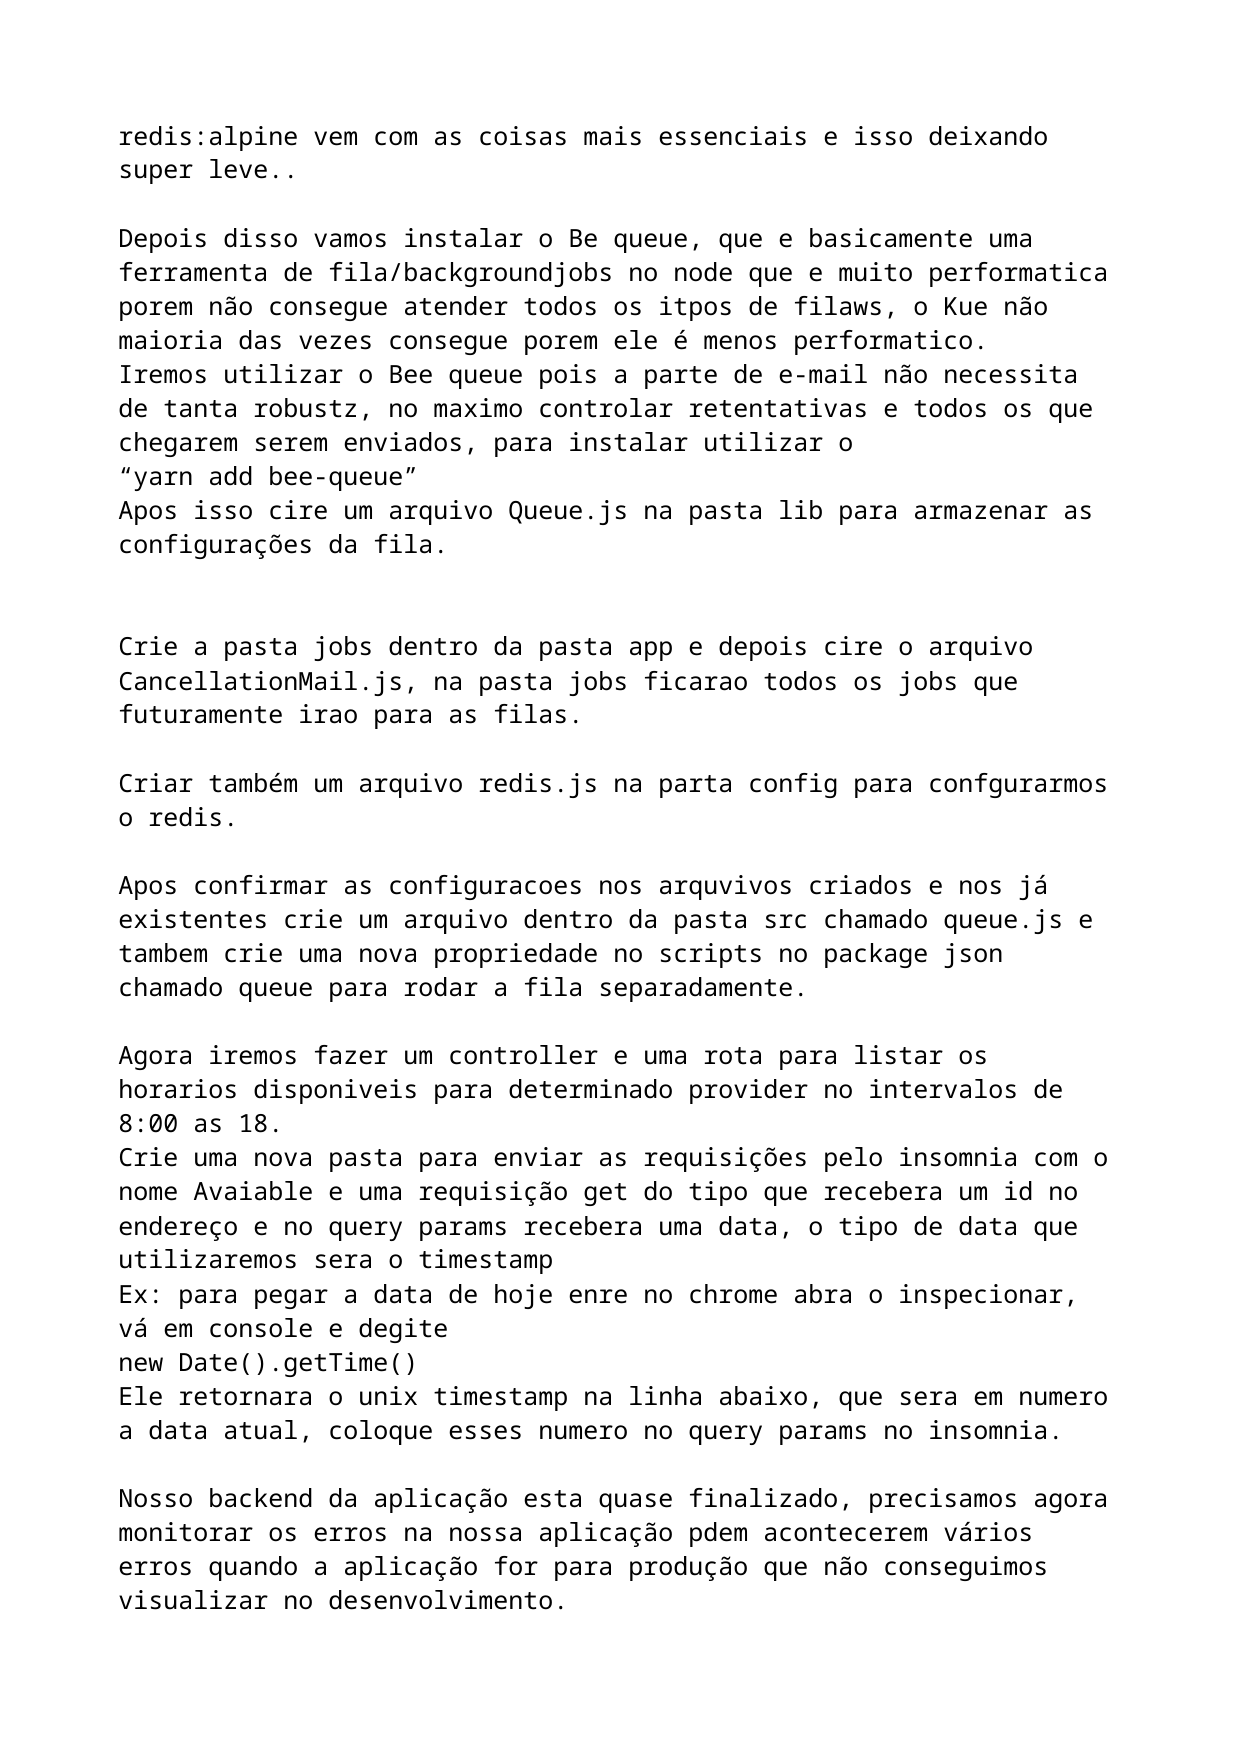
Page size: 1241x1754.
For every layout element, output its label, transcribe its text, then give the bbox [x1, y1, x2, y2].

text Apos confirmar as configuracoes nos arquvivos criados e nos já existentes crie um arquivo dentro da pasta src chamado queue.js e tambem crie uma nova propriedade no scripts no package json chamado queue para rodar a fila separadamente. [118, 867, 1122, 1004]
text Depois disso vamos instalar o Be queue, que e basicamente uma ferramenta de fila/backgroundjobs no node que e muito performatica porem não consegue atender todos os itpos de filaws, o Kue não maioria das vezes consegue porem ele é menos performatico. [118, 220, 1122, 357]
text Iremos utilizar o Bee queue pois a parte de e-mail não necessita de tanta robustz, no maximo controlar retentativas e todos os que chegarem serem enviados, para instalar utilizar o [118, 357, 1122, 459]
text Agora iremos fazer um controller e uma rota para listar os horarios disponiveis para determinado provider no intervalos de 8:00 as 18. [118, 1038, 1122, 1140]
text “yarn add bee-queue” [118, 459, 1122, 493]
text Apos isso cire um arquivo Queue.js na pasta lib para armazenar as configurações da fila. [118, 493, 1122, 561]
text Nosso backend da aplicação esta quase finalizado, precisamos agora monitorar os erros na nossa aplicação pdem acontecerem vários erros quando a aplicação for para produção que não conseguimos visualizar no desenvolvimento. [118, 1481, 1122, 1617]
text new Date().getTime() [118, 1344, 1122, 1378]
text redis:alpine vem com as coisas mais essenciais e isso deixando super leve.. [118, 118, 1122, 186]
text Ele retornara o unix timestamp na linha abaixo, que sera em numero a data atual, coloque esses numero no query params no insomnia. [118, 1378, 1122, 1447]
text Criar também um arquivo redis.js na parta config para confgurarmos o redis. [118, 765, 1122, 833]
text Ex: para pegar a data de hoje enre no chrome abra o inspecionar, vá em console e degite [118, 1276, 1122, 1344]
text Crie a pasta jobs dentro da pasta app e depois cire o arquivo CancellationMail.js, na pasta jobs ficarao todos os jobs que futuramente irao para as filas. [118, 629, 1122, 731]
text Crie uma nova pasta para enviar as requisições pelo insomnia com o nome Avaiable e uma requisição get do tipo que recebera um id no endereço e no query params recebera uma data, o tipo de data que utilizaremos sera o timestamp [118, 1140, 1122, 1276]
